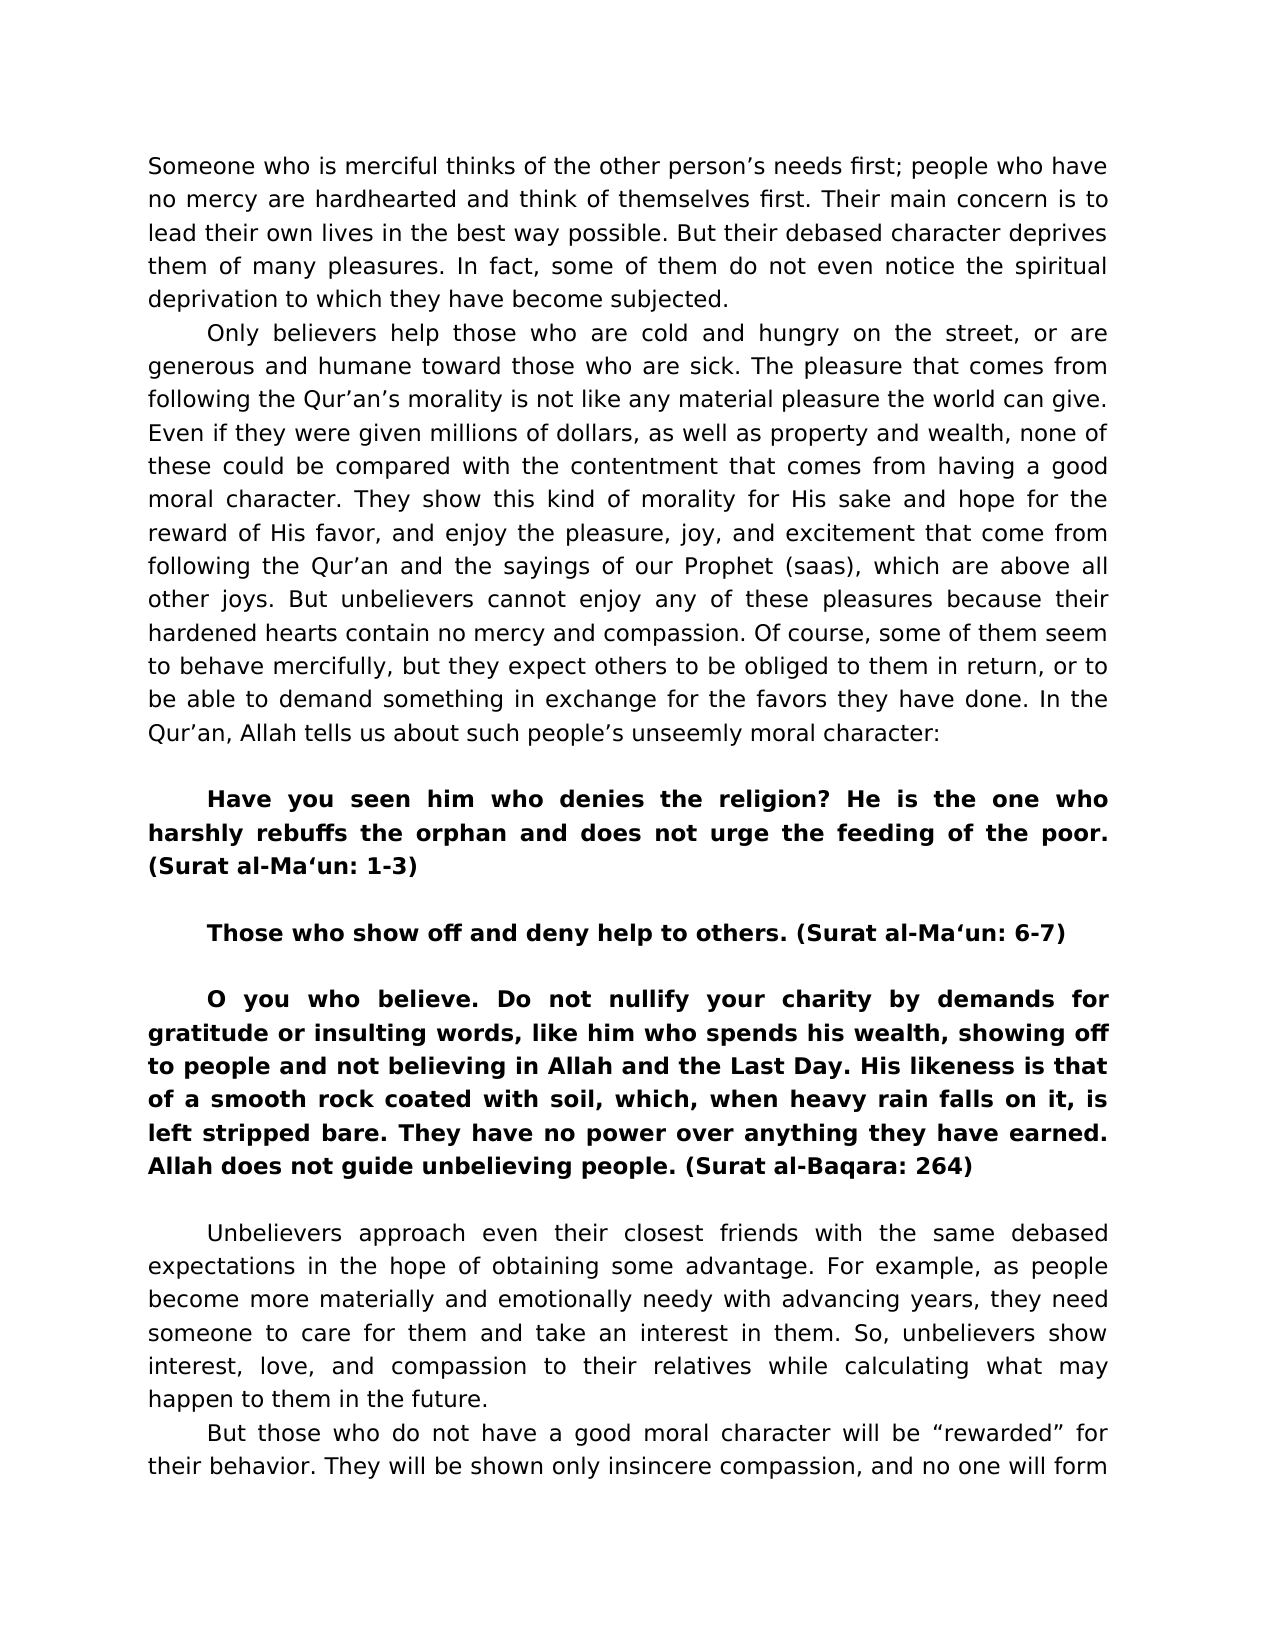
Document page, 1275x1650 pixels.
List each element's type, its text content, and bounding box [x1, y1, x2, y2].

text Only believers help those who are cold and hungry on the street, or are generous and humane toward those who are sick. The pleasure that comes from following the Qur’an’s morality is not like any material pleasure the world can give. Even if they were given millions of dollars, as well as property and wealth, none of these could be compared with the contentment that comes from having a good moral character. They show this kind of morality for His sake and hope for the reward of His favor, and enjoy the pleasure, joy, and excitement that come from following the Qur’an and the sayings of our Prophet (saas), which are above all other joys. But unbelievers cannot enjoy any of these pleasures because their hardened hearts contain no mercy and compassion. Of course, some of them seem to behave mercifully, but they expect others to be obliged to them in return, or to be able to demand something in exchange for the favors they have done. In the Qur’an, Allah tells us about such people’s unseemly moral character: [148, 314, 1110, 748]
text Have you seen him who denies the religion? He is the one who harshly rebuffs the orphan and does not urge the feeding of the poor. (Surat al-Ma‘un: 1-3) [148, 781, 1110, 881]
text O you who believe. Do not nullify your charity by demands for gratitude or insulting words, like him who spends his wealth, showing off to people and not believing in Allah and the Last Day. His likeness is that of a smooth rock coated with soil, which, when heavy rain falls on it, is left stripped bare. They have no power over anything they have earned. Allah does not guide unbelieving people. (Surat al-Baqara: 264) [148, 981, 1110, 1181]
text Someone who is merciful thinks of the other person’s needs first; people who have no mercy are hardhearted and think of themselves first. Their main concern is to lead their own lives in the best way possible. But their debased character deprives them of many pleasures. In fact, some of them do not even notice the spiritual deprivation to which they have become subjected. [148, 148, 1110, 314]
text Those who show off and deny help to others. (Surat al-Ma‘un: 6-7) [148, 914, 1110, 948]
text But those who do not have a good moral character will be “rewarded” for their behavior. They will be shown only insincere compassion, and no one will form [148, 1414, 1110, 1481]
text Unbelievers approach even their closest friends with the same debased expectations in the hope of obtaining some advantage. For example, as people become more materially and emotionally needy with advancing years, they need someone to care for them and take an interest in them. So, unbelievers show interest, love, and compassion to their relatives while calculating what may happen to them in the future. [148, 1214, 1110, 1414]
